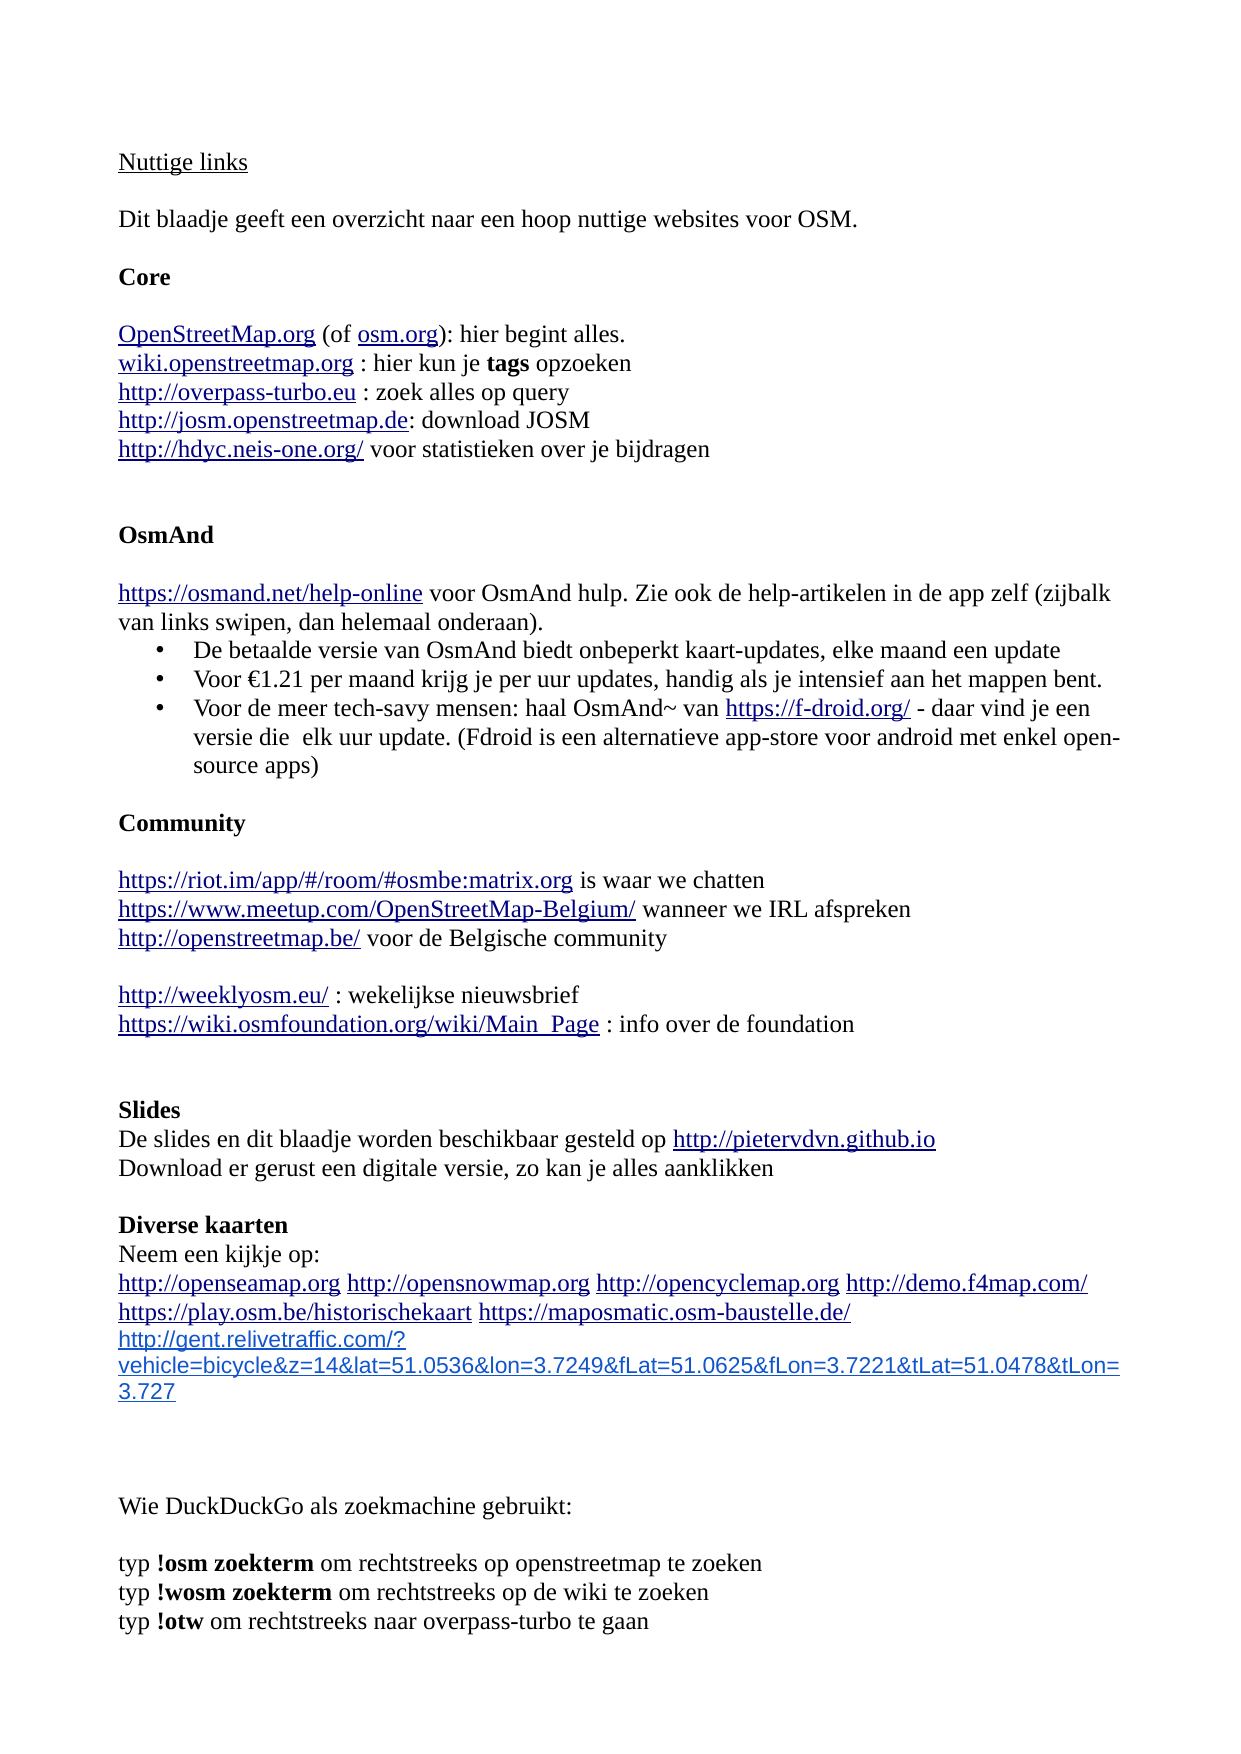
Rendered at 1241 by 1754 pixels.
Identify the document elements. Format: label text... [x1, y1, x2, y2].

text Download er gerust een digitale versie, zo kan je alles aanklikken [118, 1153, 1122, 1182]
text http://openstreetmap.be/ voor de Belgische community [118, 923, 1122, 952]
text OsmAnd [118, 521, 1122, 549]
text http://openseamap.org http://opensnowmap.org http://opencyclemap.org http://demo.f4map.com/ https://play.osm.be/historischekaart https://maposmatic.osm-baustelle.de/ [118, 1268, 1122, 1326]
text De slides en dit blaadje worden beschikbaar gesteld op http://pietervdvn.github.io [118, 1124, 1122, 1153]
text Dit blaadje geeft een overzicht naar een hoop nuttige websites voor OSM. [118, 204, 1122, 233]
text typ !wosm zoekterm om rechtstreeks op de wiki te zoeken [118, 1577, 1122, 1606]
text https://wiki.osmfoundation.org/wiki/Main_Page : info over de foundation [118, 1009, 1122, 1038]
text http://overpass-turbo.eu : zoek alles op query [118, 377, 1122, 406]
text typ !otw om rechtstreeks naar overpass-turbo te gaan [118, 1606, 1122, 1635]
text Nuttige links [118, 147, 1122, 176]
list Voor €1.21 per maand krijg je per uur updates, handig als je intensief aan het mappen bent. [156, 664, 1122, 693]
text https://riot.im/app/#/room/#osmbe:matrix.org is waar we chatten [118, 866, 1122, 894]
text https://www.meetup.com/OpenStreetMap-Belgium/ wanneer we IRL afspreken [118, 894, 1122, 923]
text http://hdyc.neis-one.org/ voor statistieken over je bijdragen [118, 434, 1122, 463]
list Voor de meer tech-savy mensen: haal OsmAnd~ van https://f-droid.org/ - daar vind je een versie die elk uur update. (Fdroid is een alternatieve app-store voor android met enkel open-source apps) [156, 693, 1122, 779]
text Wie DuckDuckGo als zoekmachine gebruikt: [118, 1491, 1122, 1520]
text Core [118, 262, 1122, 291]
text OpenStreetMap.org (of osm.org): hier begint alles. [118, 319, 1122, 348]
text wiki.openstreetmap.org : hier kun je tags opzoeken [118, 348, 1122, 377]
text http://weeklyosm.eu/ : wekelijkse nieuwsbrief [118, 981, 1122, 1009]
text http://josm.openstreetmap.de: download JOSM [118, 406, 1122, 434]
list De betaalde versie van OsmAnd biedt onbeperkt kaart-updates, elke maand een update [156, 636, 1122, 664]
text Community [118, 808, 1122, 837]
text Neem een kijkje op: [118, 1239, 1122, 1268]
text https://osmand.net/help-online voor OsmAnd hulp. Zie ook de help-artikelen in de app zelf (zijbalk van links swipen, dan helemaal onderaan). [118, 578, 1122, 636]
text http://gent.relivetraffic.com/?vehicle=bicycle&z=14&lat=51.0536&lon=3.7249&fLat=51.0625&fLon=3.7221&tLat=51.0478&tLon=3.727 [118, 1326, 1122, 1405]
text Slides [118, 1096, 1122, 1124]
text typ !osm zoekterm om rechtstreeks op openstreetmap te zoeken [118, 1548, 1122, 1577]
text Diverse kaarten [118, 1211, 1122, 1239]
